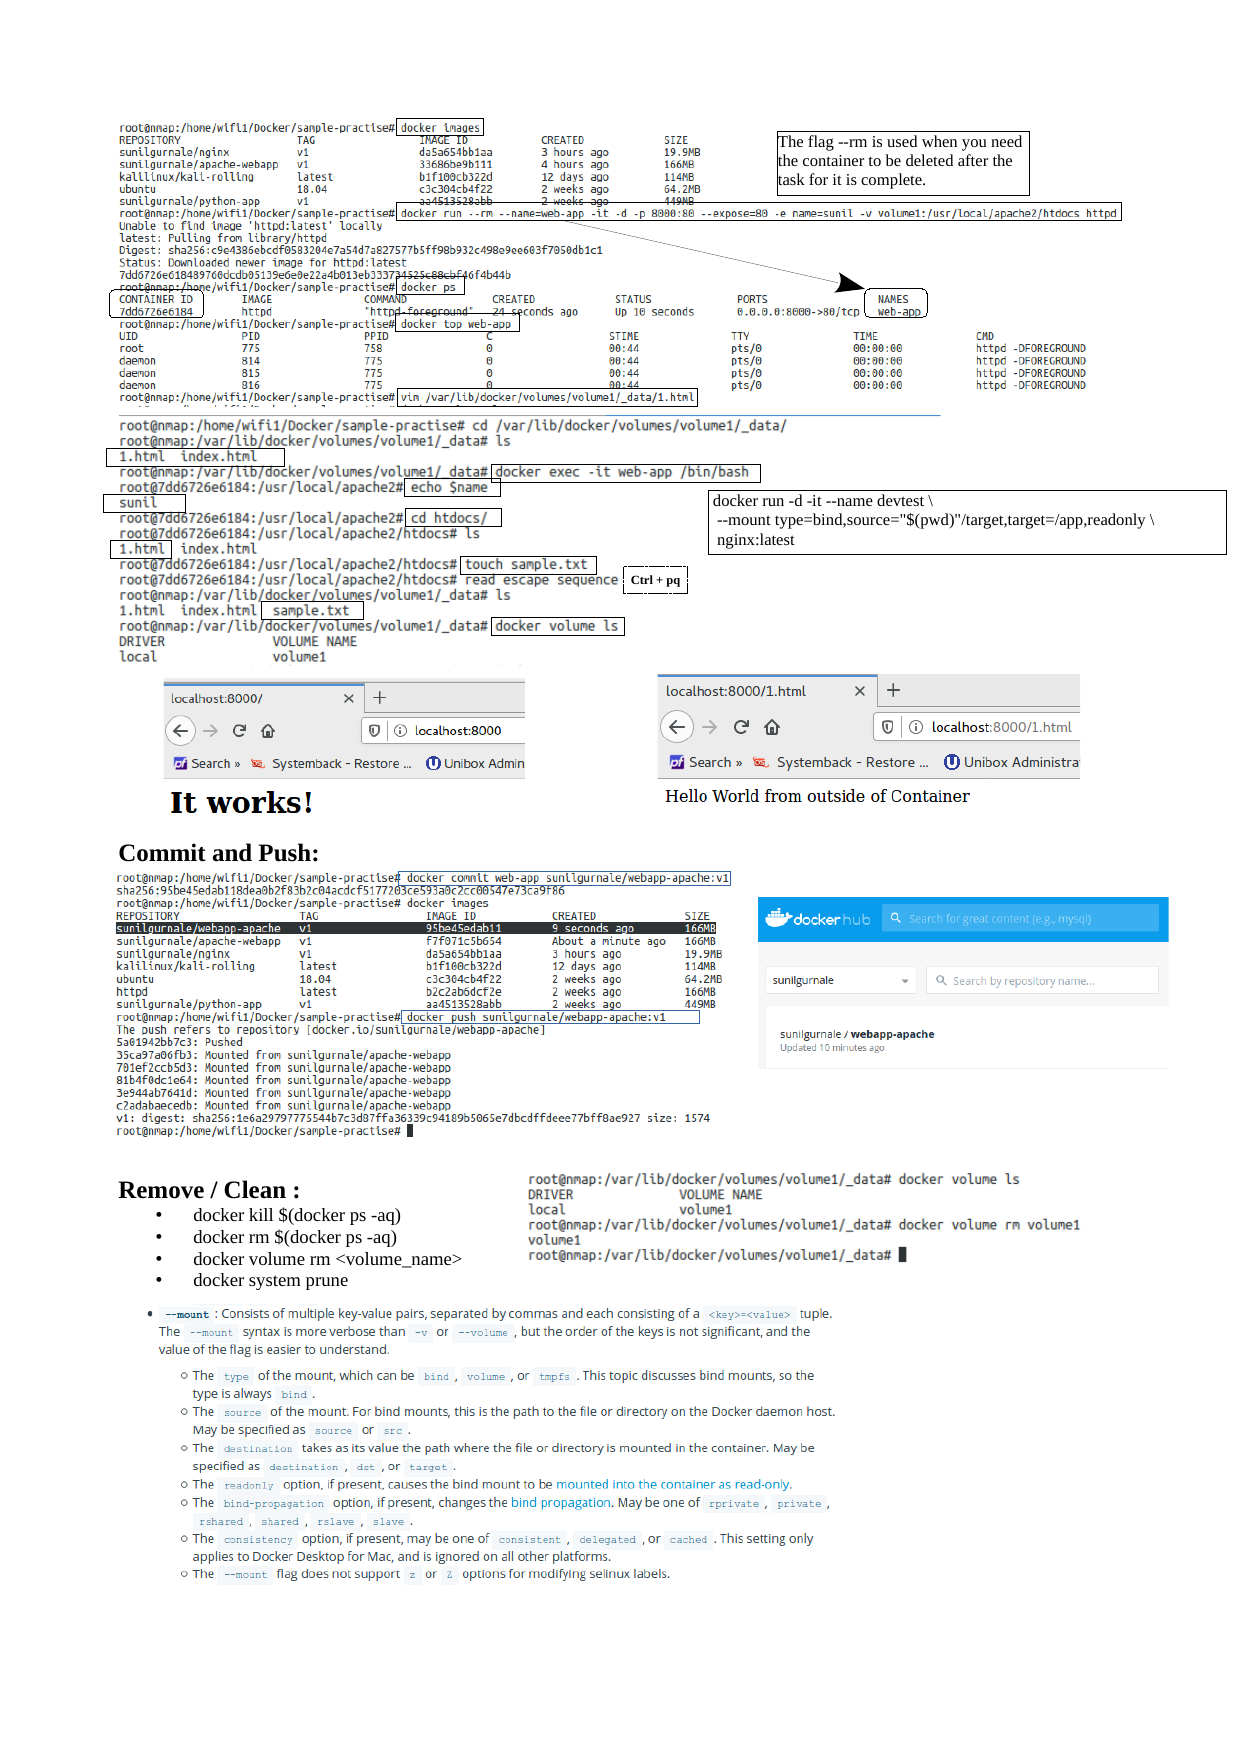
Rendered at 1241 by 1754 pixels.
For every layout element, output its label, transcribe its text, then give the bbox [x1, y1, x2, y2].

picture [758, 897, 1169, 1069]
picture [397, 119, 483, 135]
list docker kill $(docker ps -aq) [156, 1204, 527, 1226]
picture [118, 449, 284, 466]
picture [118, 118, 1123, 407]
picture [118, 415, 941, 666]
picture [399, 872, 730, 885]
picture [115, 866, 730, 1147]
list docker system prune [156, 1269, 1122, 1291]
picture [527, 1170, 1102, 1274]
picture [118, 541, 171, 558]
picture [709, 491, 941, 554]
text [1102, 1176, 1122, 1204]
picture [118, 495, 185, 512]
picture [398, 389, 697, 406]
picture [132, 1304, 841, 1592]
text Commit and Push: [118, 838, 1122, 867]
list docker rm $(docker ps -aq) [156, 1226, 527, 1247]
list docker volume rm <volume_name> [156, 1247, 527, 1269]
picture [163, 678, 525, 825]
picture [657, 674, 1081, 815]
text Remove / Clean : [118, 1176, 527, 1204]
